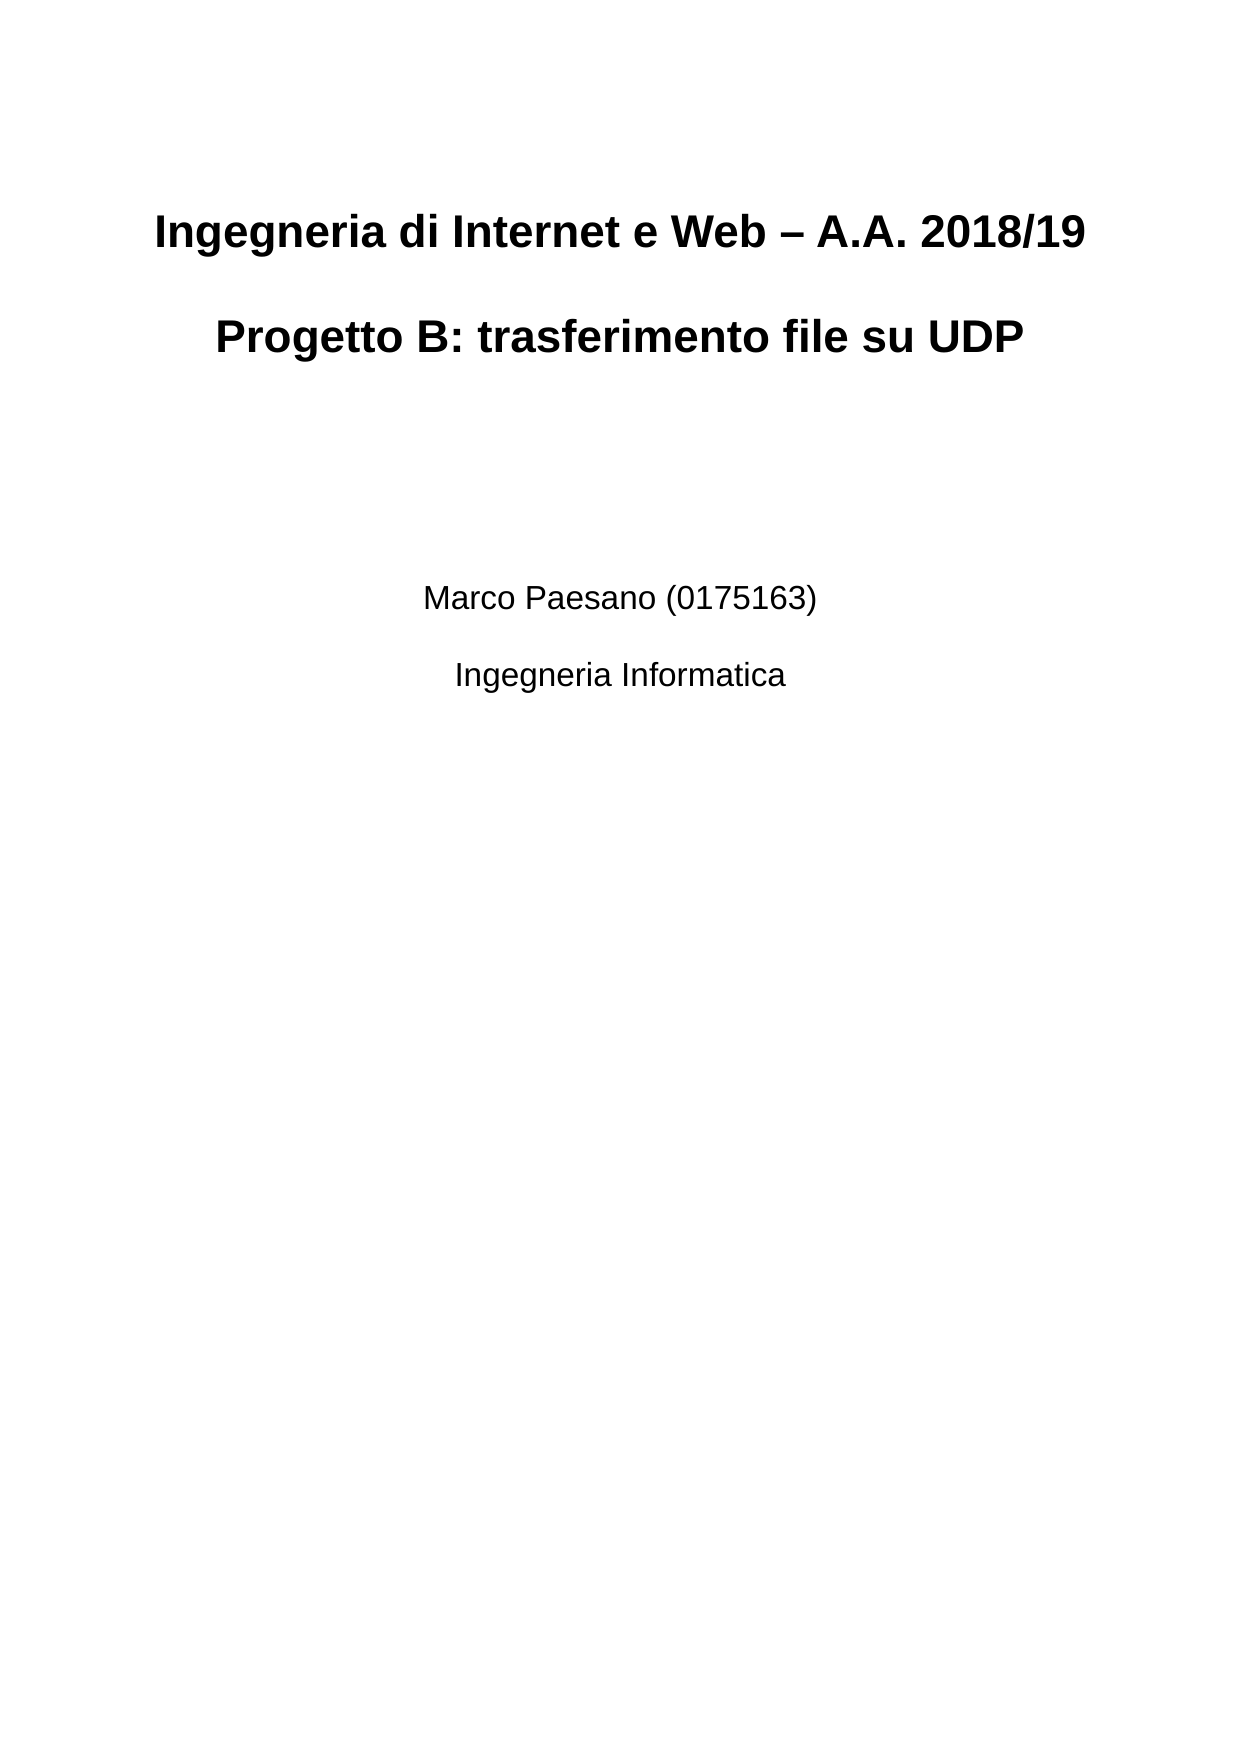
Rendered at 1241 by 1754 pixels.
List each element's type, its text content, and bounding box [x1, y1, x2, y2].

text Ingegneria di Internet e Web – A.A. 2018/19 [118, 204, 1122, 257]
text Progetto B: trasferimento file su UDP [118, 310, 1122, 362]
text Marco Paesano (0175163) [118, 578, 1122, 617]
text Ingegneria Informatica [118, 655, 1122, 693]
